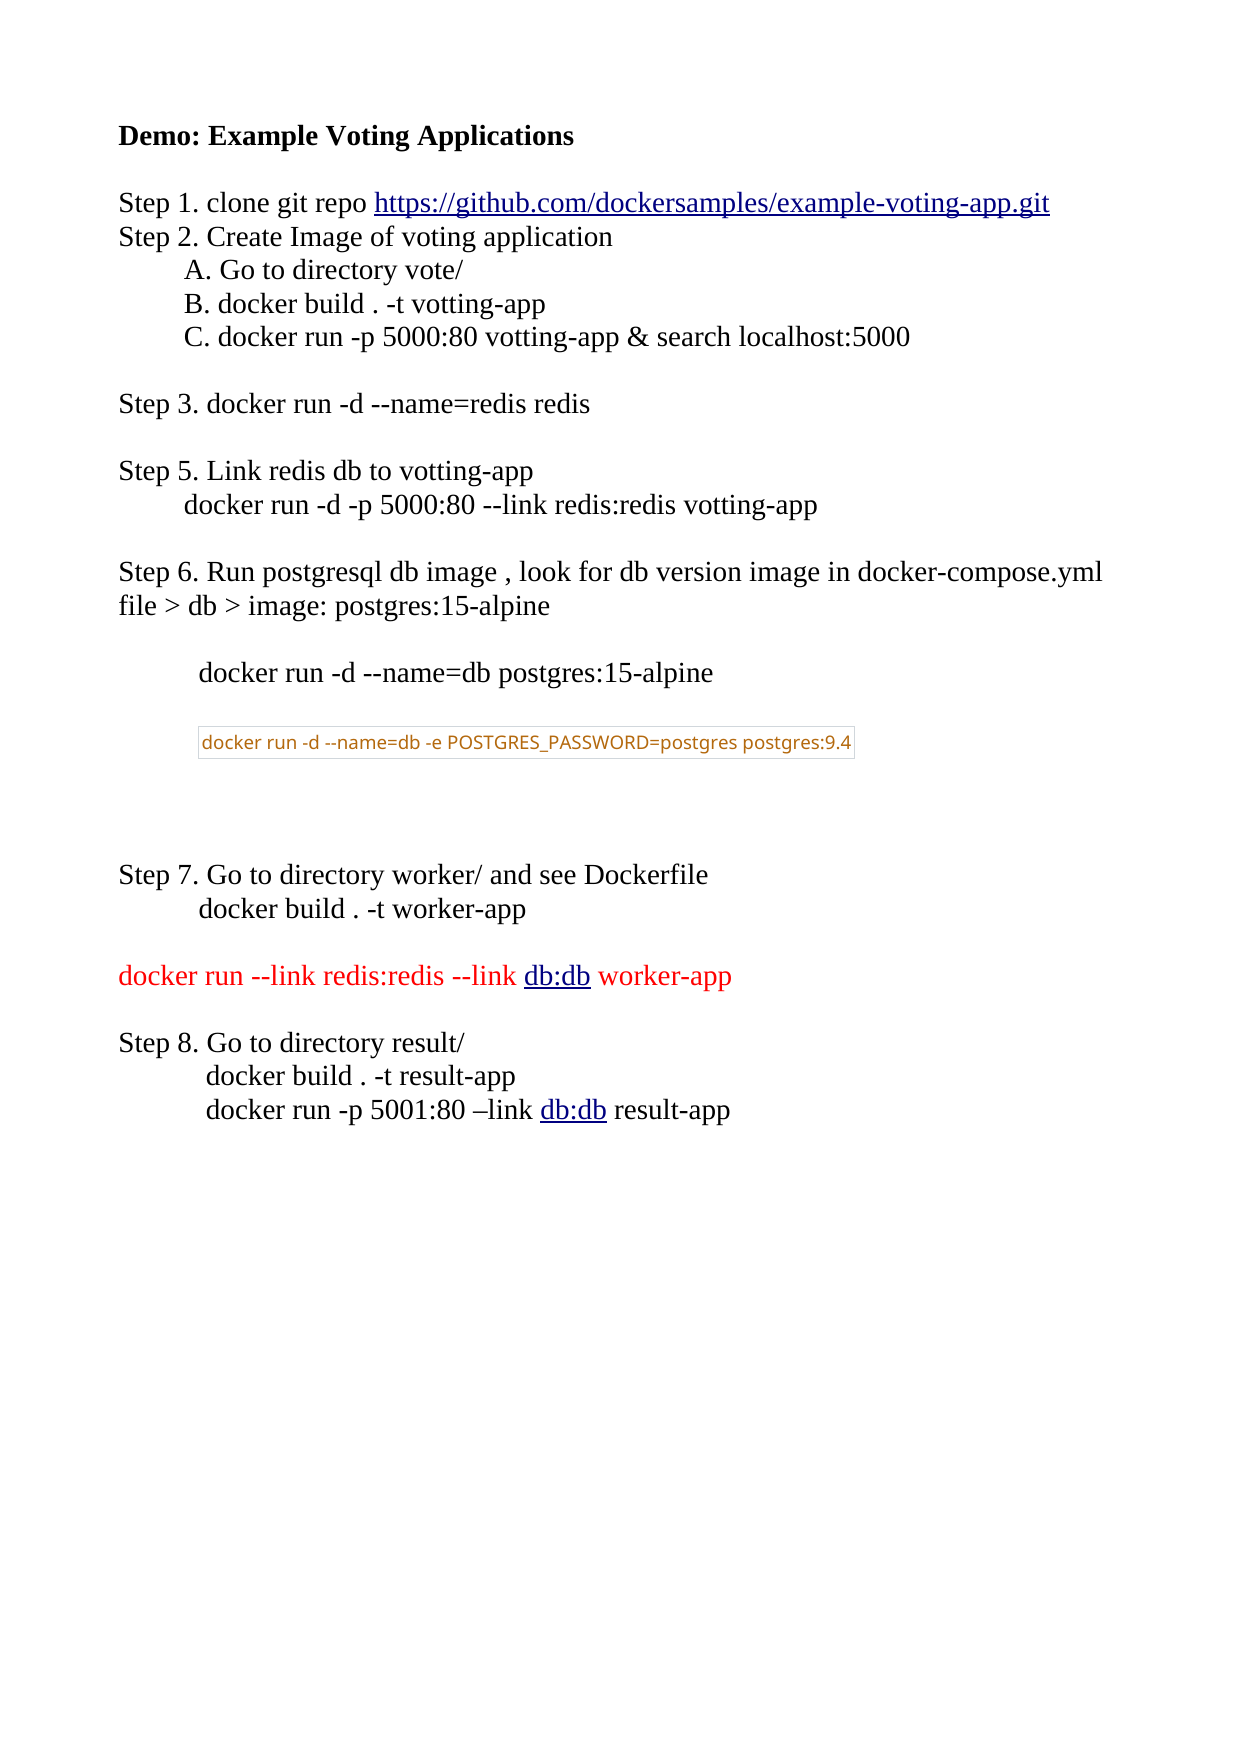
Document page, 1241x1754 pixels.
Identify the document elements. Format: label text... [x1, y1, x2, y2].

text docker run -d --name=db -e POSTGRES_PASSWORD=postgres postgres:9.4 [118, 722, 1122, 758]
text Step 2. Create Image of voting application [118, 219, 1122, 252]
text Step 3. docker run -d --name=redis redis [118, 386, 1122, 420]
text docker build . -t result-app [118, 1058, 1122, 1092]
text Step 6. Run postgresql db image , look for db version image in docker-compose.yml file > db > image: postgres:15-alpine [118, 554, 1122, 621]
text docker run -d --name=db postgres:15-alpine [118, 655, 1122, 688]
text Step 5. Link redis db to votting-app [118, 453, 1122, 487]
text docker build . -t worker-app [118, 891, 1122, 924]
text Step 7. Go to directory worker/ and see Dockerfile [118, 857, 1122, 891]
text A. Go to directory vote/ [118, 252, 1122, 286]
text Step 8. Go to directory result/ [118, 1025, 1122, 1058]
text B. docker build . -t votting-app [118, 286, 1122, 319]
text docker run --link redis:redis --link db:db worker-app [118, 958, 1122, 991]
text docker run -d -p 5000:80 --link redis:redis votting-app [118, 487, 1122, 521]
text docker run -p 5001:80 –link db:db result-app [118, 1092, 1122, 1126]
text Demo: Example Voting Applications [118, 118, 1122, 152]
text C. docker run -p 5000:80 votting-app & search localhost:5000 [118, 319, 1122, 353]
text Step 1. clone git repo https://github.com/dockersamples/example-voting-app.git [118, 185, 1122, 219]
